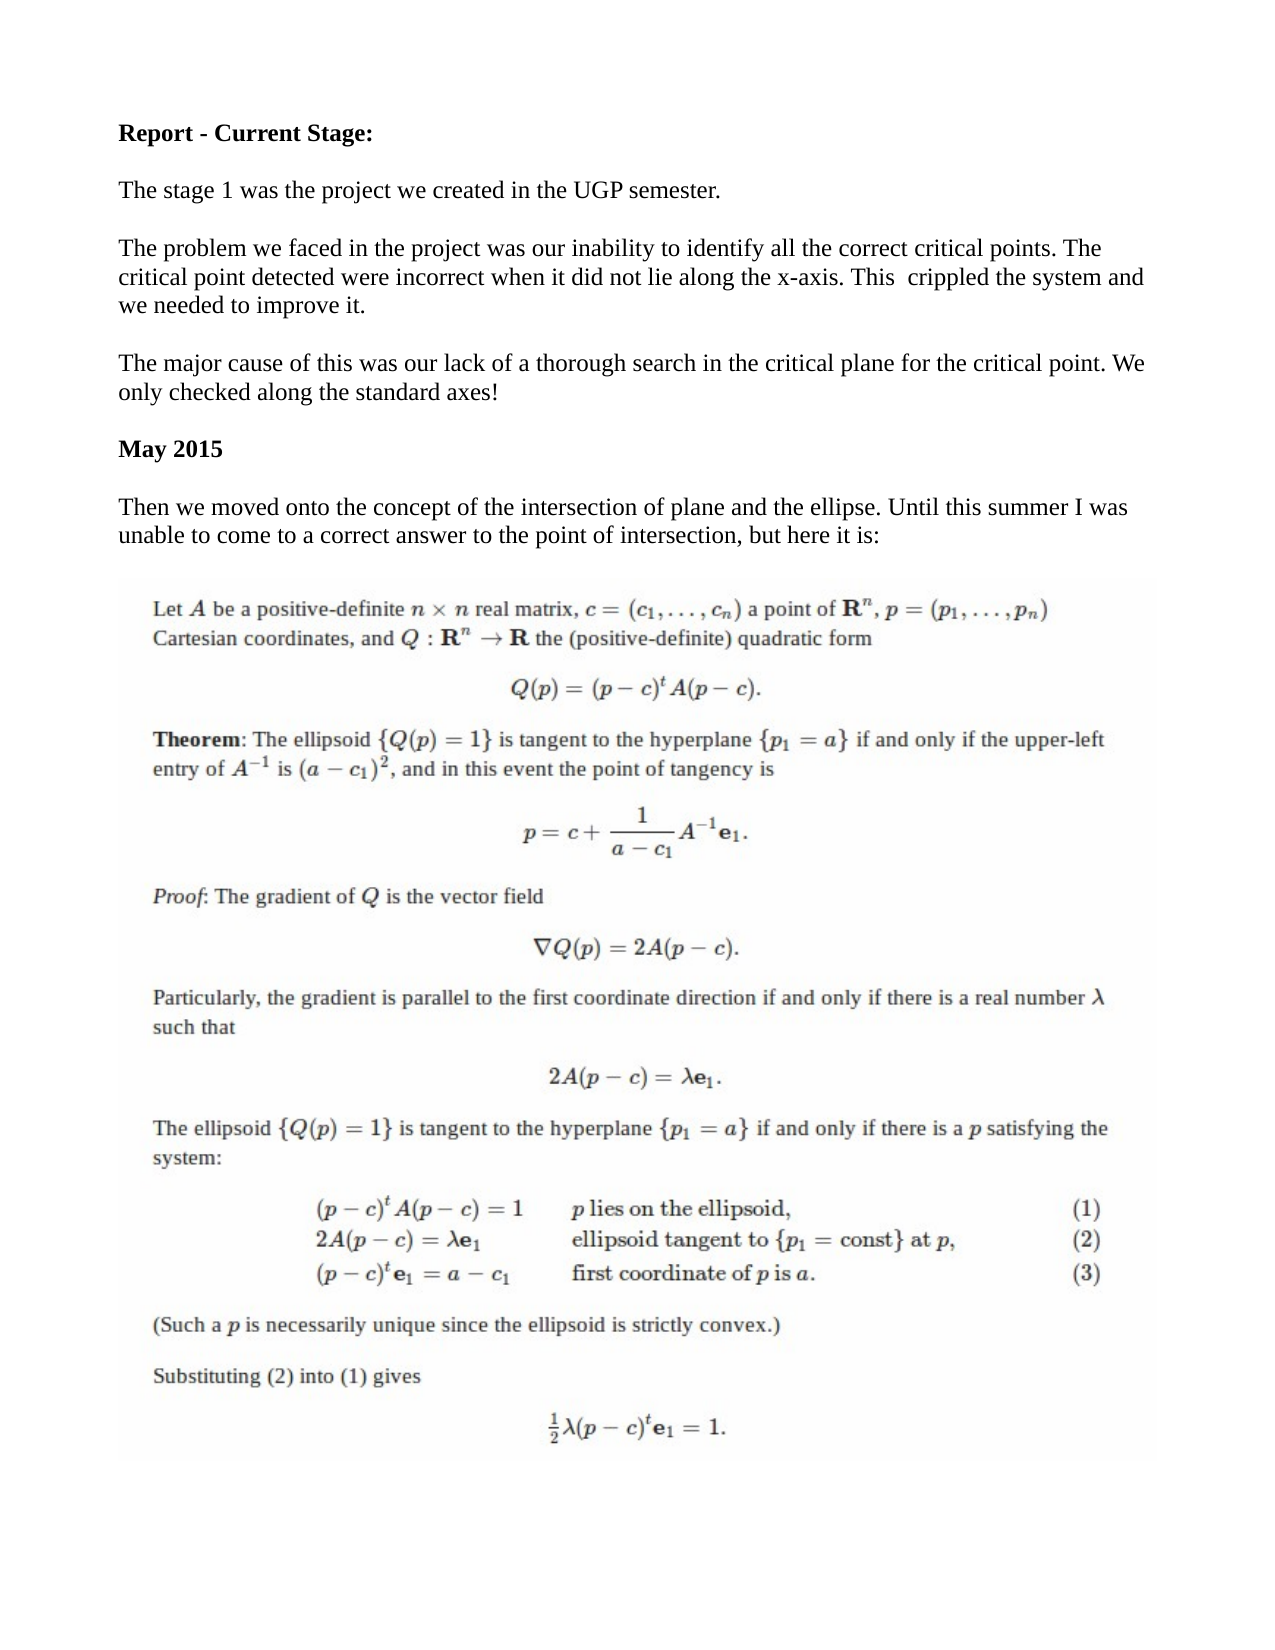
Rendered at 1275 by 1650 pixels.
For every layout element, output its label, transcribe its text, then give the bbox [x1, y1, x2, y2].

text Report - Current Stage: [118, 118, 1157, 147]
text The problem we faced in the project was our inability to identify all the correct critical points. The critical point detected were incorrect when it did not lie along the x-axis. This crippled the system and we needed to improve it. [118, 233, 1157, 319]
picture [118, 578, 1157, 1461]
text The major cause of this was our lack of a thorough search in the critical plane for the critical point. We only checked along the standard axes! [118, 348, 1157, 406]
text The stage 1 was the project we created in the UGP semester. [118, 176, 1157, 204]
text May 2015 [118, 434, 1157, 463]
text Then we moved onto the concept of the intersection of plane and the ellipse. Until this summer I was unable to come to a correct answer to the point of intersection, but here it is: [118, 492, 1157, 549]
